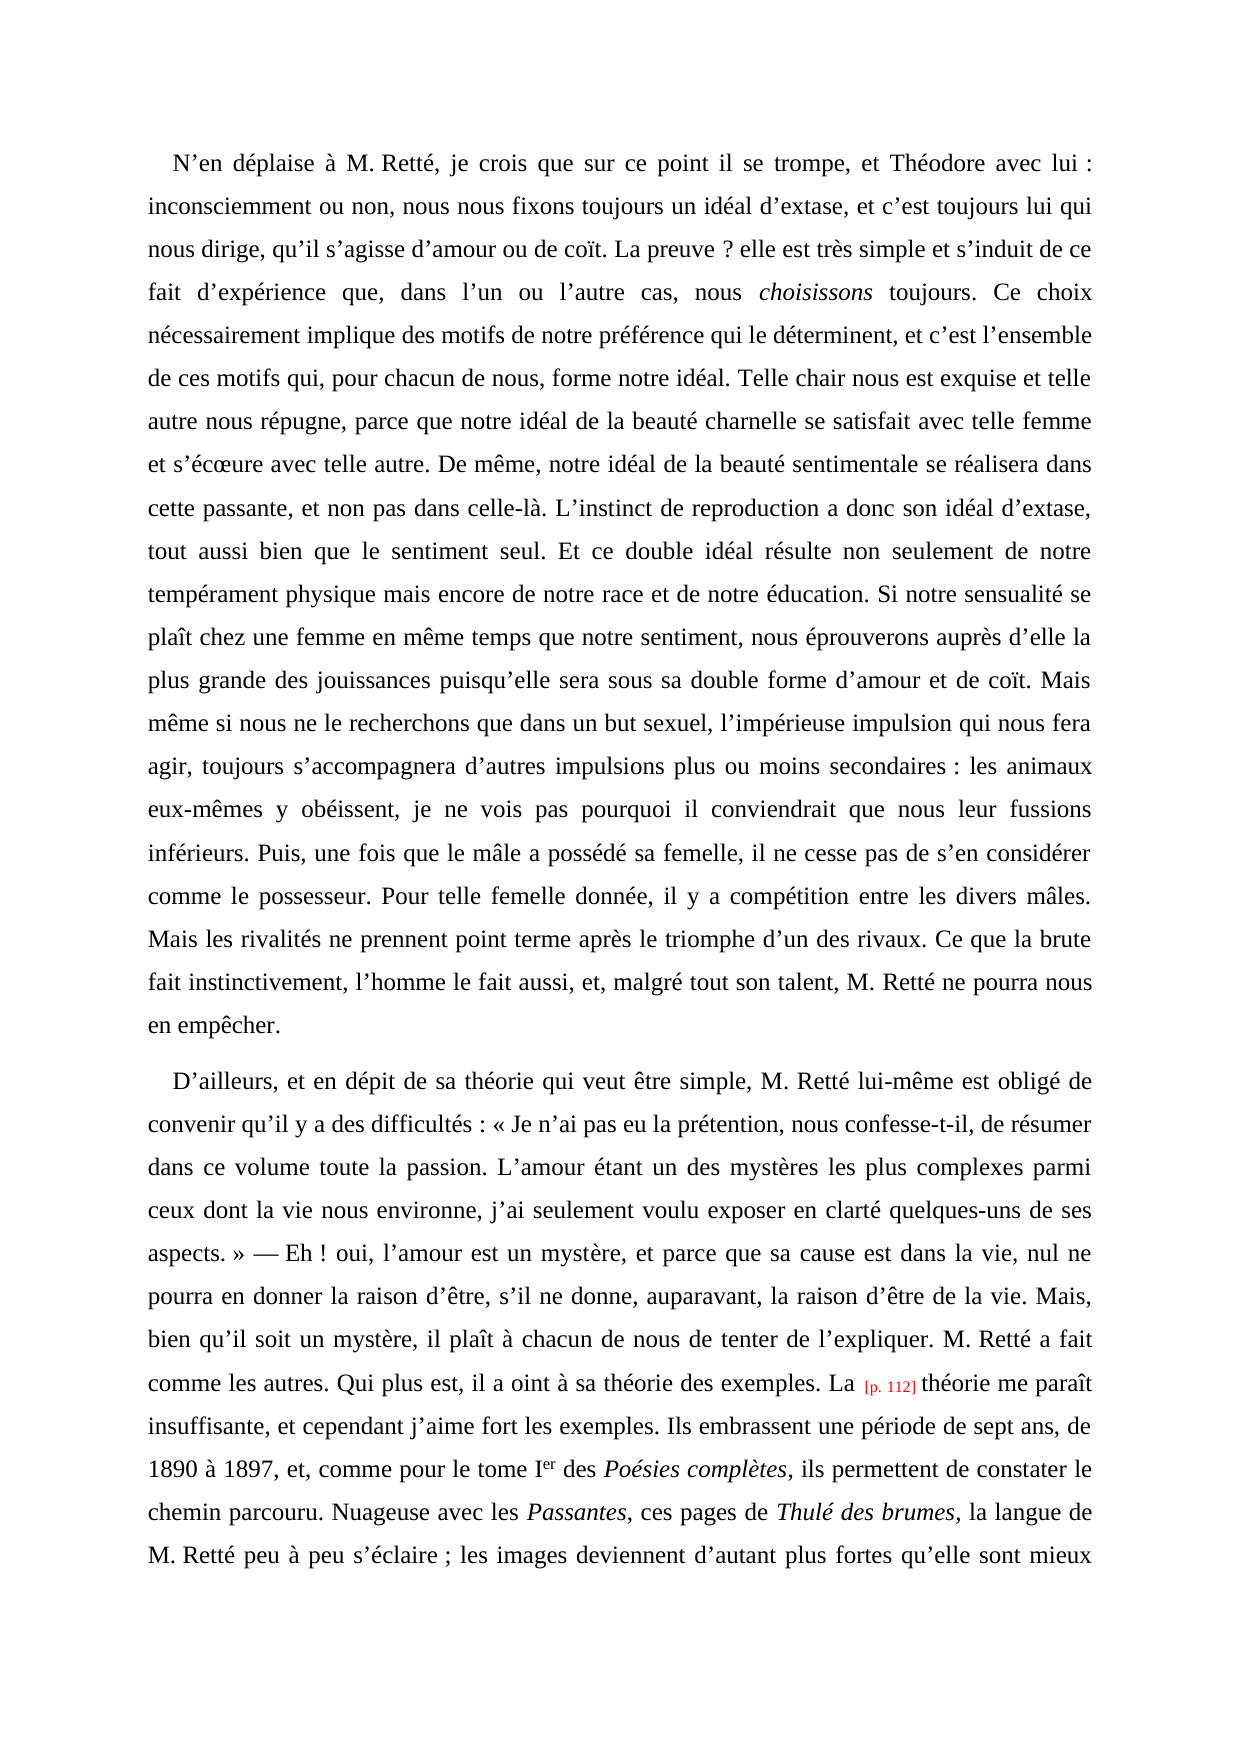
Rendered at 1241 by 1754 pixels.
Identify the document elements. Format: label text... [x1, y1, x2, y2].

text D’ailleurs, et en dépit de sa théorie qui veut être simple, M. Retté lui-même est obligé de convenir qu’il y a des difficultés : « Je n’ai pas eu la prétention, nous confesse-t-il, de résumer dans ce volume toute la passion. L’amour étant un des mystères les plus complexes parmi ceux dont la vie nous environne, j’ai seulement voulu exposer en clarté quelques-uns de ses aspects. » — Eh ! oui, l’amour est un mystère, et parce que sa cause est dans la vie, nul ne pourra en donner la raison d’être, s’il ne donne, auparavant, la raison d’être de la vie. Mais, bien qu’il soit un mystère, il plaît à chacun de nous de tenter de l’expliquer. M. Retté a fait comme les autres. Qui plus est, il a oint à sa théorie des exemples. La [p. 112] théorie me paraît insuffisante, et cependant j’aime fort les exemples. Ils embrassent une période de sept ans, de 1890 à 1897, et, comme pour le tome Ier des Poésies complètes, ils permettent de constater le chemin parcouru. Nuageuse avec les Passantes, ces pages de Thulé des brumes, la langue de M. Retté peu à peu s’éclaire ; les images deviennent d’autant plus fortes qu’elle sont mieux [148, 1066, 1093, 1569]
text N’en déplaise à M. Retté, je crois que sur ce point il se trompe, et Théodore avec lui : inconsciemment ou non, nous nous fixons toujours un idéal d’extase, et c’est toujours lui qui nous dirige, qu’il s’agisse d’amour ou de coït. La preuve ? elle est très simple et s’induit de ce fait d’expérience que, dans l’un ou l’autre cas, nous choisissons toujours. Ce choix nécessairement implique des motifs de notre préférence qui le déterminent, et c’est l’ensemble de ces motifs qui, pour chacun de nous, forme notre idéal. Telle chair nous est exquise et telle autre nous répugne, parce que notre idéal de la beauté charnelle se satisfait avec telle femme et s’écœure avec telle autre. De même, notre idéal de la beauté sentimentale se réalisera dans cette passante, et non pas dans celle-là. L’instinct de reproduction a donc son idéal d’extase, tout aussi bien que le sentiment seul. Et ce double idéal résulte non seulement de notre tempérament physique mais encore de notre race et de notre éducation. Si notre sensualité se plaît chez une femme en même temps que notre sentiment, nous éprouverons auprès d’elle la plus grande des jouissances puisqu’elle sera sous sa double forme d’amour et de coït. Mais même si nous ne le recherchons que dans un but sexuel, l’impérieuse impulsion qui nous fera agir, toujours s’accompagnera d’autres impulsions plus ou moins secondaires : les animaux eux-mêmes y obéissent, je ne vois pas pourquoi il conviendrait que nous leur fussions inférieurs. Puis, une fois que le mâle a possédé sa femelle, il ne cesse pas de s’en considérer comme le possesseur. Pour telle femelle donnée, il y a compétition entre les divers mâles. Mais les rivalités ne prennent point terme après le triomphe d’un des rivaux. Ce que la brute fait instinctivement, l’homme le fait aussi, et, malgré tout son talent, M. Retté ne pourra nous en empêcher. [148, 148, 1093, 1039]
